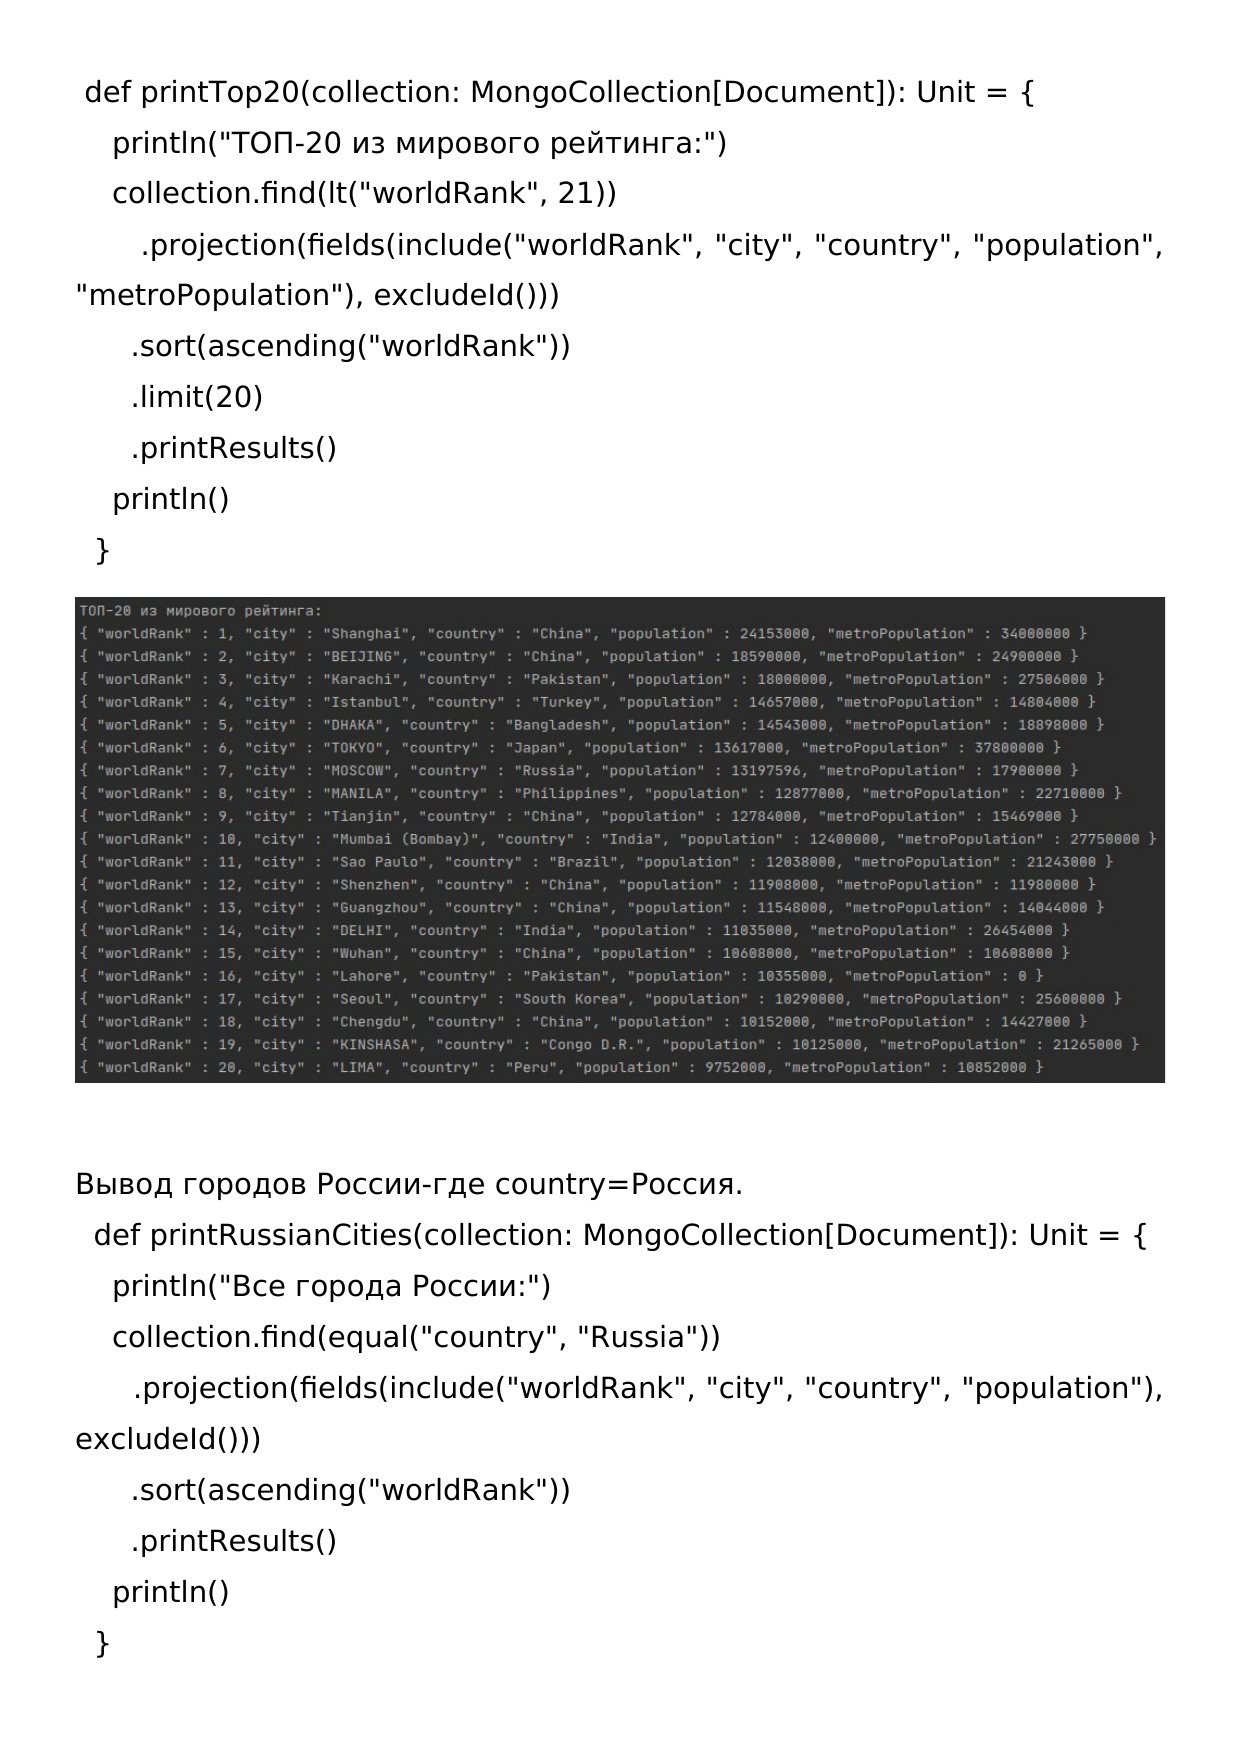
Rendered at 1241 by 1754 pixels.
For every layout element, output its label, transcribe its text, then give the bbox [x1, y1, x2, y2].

text println() [75, 482, 1165, 516]
text } [75, 1626, 1165, 1660]
text } [75, 533, 1165, 567]
text .limit(20) [75, 381, 1165, 414]
text println() [75, 1575, 1165, 1609]
text .projection(fields(include("worldRank", "city", "country", "population", "metroPopulation"), excludeId())) [75, 228, 1165, 313]
text .printResults() [75, 1524, 1165, 1558]
text collection.find(lt("worldRank", 21)) [75, 177, 1165, 211]
text def printRussianCities(collection: MongoCollection[Document]): Unit = { [75, 1218, 1165, 1252]
text .sort(ascending("worldRank")) [75, 330, 1165, 364]
text .sort(ascending("worldRank")) [75, 1473, 1165, 1507]
text def printTop20(collection: MongoCollection[Document]): Unit = { [75, 75, 1165, 109]
text .projection(fields(include("worldRank", "city", "country", "population"), excludeId())) [75, 1371, 1165, 1456]
text collection.find(equal("country", "Russia")) [75, 1320, 1165, 1354]
text Вывод городов России-где country=Россия. [75, 1167, 1165, 1201]
text .printResults() [75, 432, 1165, 466]
text println("Все города Росcии:") [75, 1269, 1165, 1303]
text println("ТОП-20 из мирового рейтинга:") [75, 126, 1165, 160]
picture [75, 597, 1166, 1083]
